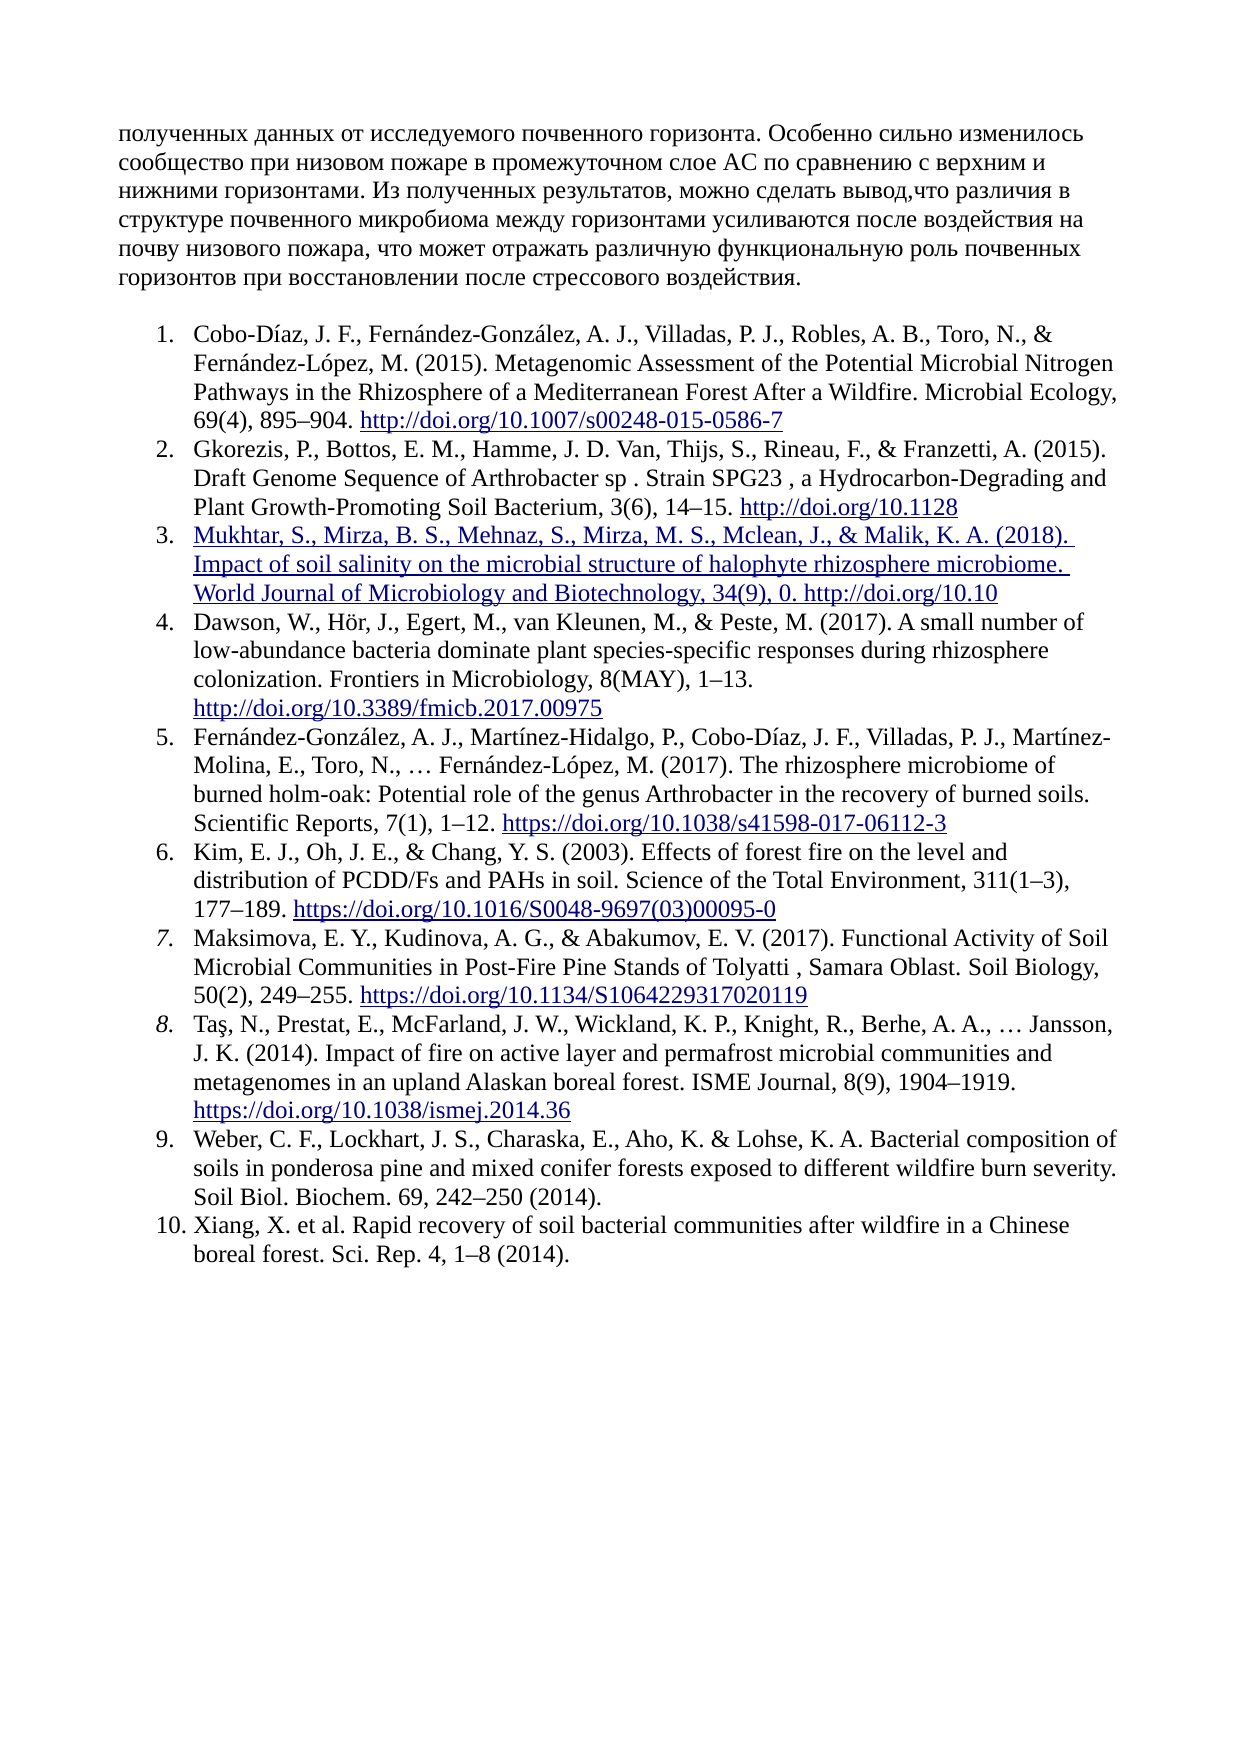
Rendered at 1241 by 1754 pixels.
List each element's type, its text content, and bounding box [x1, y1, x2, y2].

list Cobo-Díaz, J. F., Fernández-González, A. J., Villadas, P. J., Robles, A. B., Toro, N., & Fernández-López, M. (2015). Metagenomic Assessment of the Potential Microbial Nitrogen Pathways in the Rhizosphere of a Mediterranean Forest After a Wildfire. Microbial Ecology, 69(4), 895–904. http://doi.org/10.1007/s00248-015-0586-7 [156, 319, 1122, 434]
list Kim, E. J., Oh, J. E., & Chang, Y. S. (2003). Effects of forest fire on the level and distribution of PCDD/Fs and PAHs in soil. Science of the Total Environment, 311(1–3), 177–189. https://doi.org/10.1016/S0048-9697(03)00095-0 [156, 837, 1122, 923]
list Xiang, X. et al. Rapid recovery of soil bacterial communities after wildfire in a Chinese boreal forest. Sci. Rep. 4, 1–8 (2014). [156, 1211, 1122, 1268]
list Weber, C. F., Lockhart, J. S., Charaska, E., Aho, K. & Lohse, K. A. Bacterial composition of soils in ponderosa pine and mixed conifer forests exposed to different wildfire burn severity. Soil Biol. Biochem. 69, 242–250 (2014). [156, 1124, 1122, 1211]
list Gkorezis, P., Bottos, E. M., Hamme, J. D. Van, Thijs, S., Rineau, F., & Franzetti, A. (2015). Draft Genome Sequence of Arthrobacter sp . Strain SPG23 , a Hydrocarbon-Degrading and Plant Growth-Promoting Soil Bacterium, 3(6), 14–15. http://doi.org/10.1128 [156, 434, 1122, 521]
list Maksimova, E. Y., Kudinova, A. G., & Abakumov, E. V. (2017). Functional Activity of Soil Microbial Communities in Post-Fire Pine Stands of Tolyatti , Samara Oblast. Soil Biology, 50(2), 249–255. https://doi.org/10.1134/S1064229317020119 [156, 923, 1122, 1009]
list Dawson, W., Hör, J., Egert, M., van Kleunen, M., & Peste, M. (2017). A small number of low-abundance bacteria dominate plant species-specific responses during rhizosphere colonization. Frontiers in Microbiology, 8(MAY), 1–13. http://doi.org/10.3389/fmicb.2017.00975 [156, 607, 1122, 722]
list Taş, N., Prestat, E., McFarland, J. W., Wickland, K. P., Knight, R., Berhe, A. A., … Jansson, J. K. (2014). Impact of fire on active layer and permafrost microbial communities and metagenomes in an upland Alaskan boreal forest. ISME Journal, 8(9), 1904–1919. https://doi.org/10.1038/ismej.2014.36 [156, 1009, 1122, 1124]
text полученных данных от исследуемого почвенного горизонта. Особенно сильно изменилось сообщество при низовом пожаре в промежуточном слое AC по сравнению с верхним и нижними горизонтами. Из полученных результатов, можно сделать вывод,что различия в структуре почвенного микробиома между горизонтами усиливаются после воздействия на почву низового пожара, что может отражать различную функциональную роль почвенных горизонтов при восстановлении после стрессового воздействия. [118, 118, 1122, 291]
list Fernández-González, A. J., Martínez-Hidalgo, P., Cobo-Díaz, J. F., Villadas, P. J., Martínez-Molina, E., Toro, N., … Fernández-López, M. (2017). The rhizosphere microbiome of burned holm-oak: Potential role of the genus Arthrobacter in the recovery of burned soils. Scientific Reports, 7(1), 1–12. https://doi.org/10.1038/s41598-017-06112-3 [156, 722, 1122, 837]
list Mukhtar, S., Mirza, B. S., Mehnaz, S., Mirza, M. S., Mclean, J., & Malik, K. A. (2018). Impact of soil salinity on the microbial structure of halophyte rhizosphere microbiome. World Journal of Microbiology and Biotechnology, 34(9), 0. http://doi.org/10.10 [156, 521, 1122, 607]
